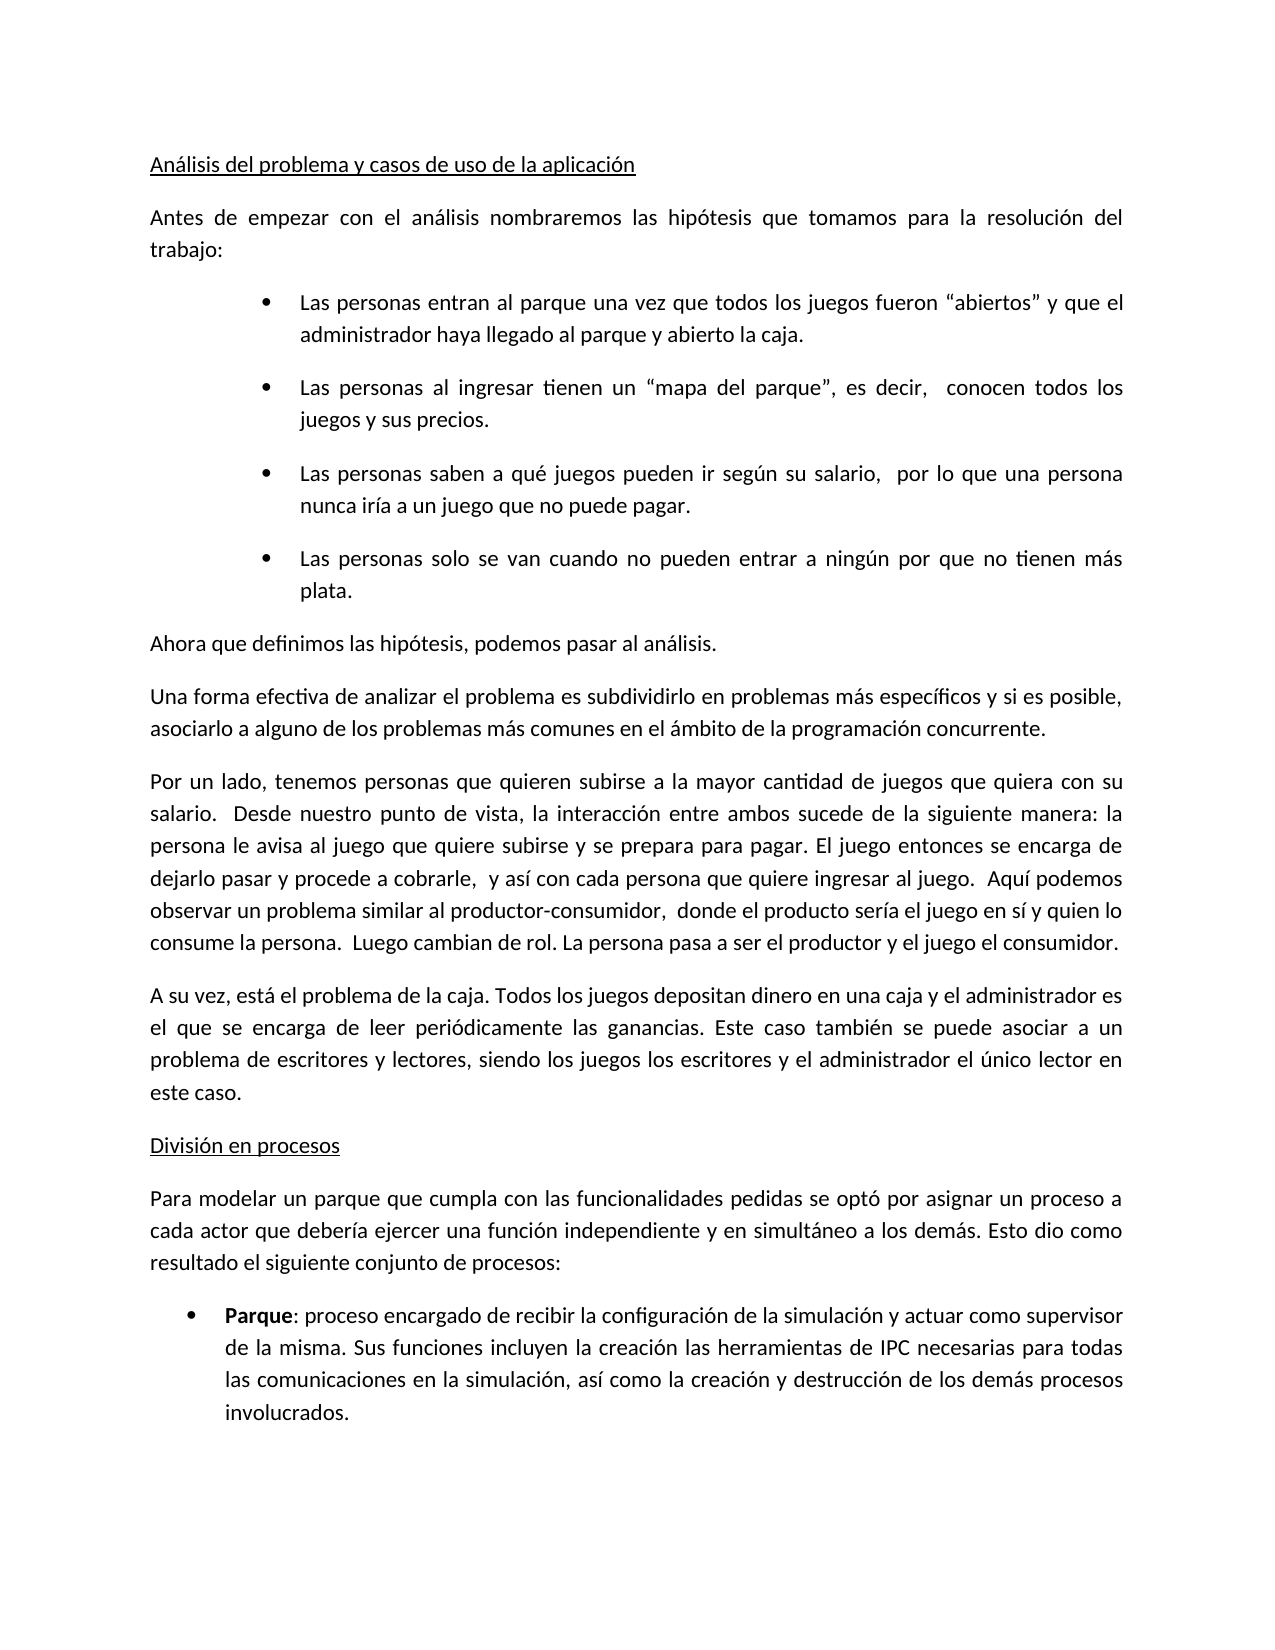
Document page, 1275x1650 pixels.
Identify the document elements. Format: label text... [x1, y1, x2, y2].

text Por un lado, tenemos personas que quieren subirse a la mayor cantidad de juegos que quiera con su salario. Desde nuestro punto de vista, la interacción entre ambos sucede de la siguiente manera: la persona le avisa al juego que quiere subirse y se prepara para pagar. El juego entonces se encarga de dejarlo pasar y procede a cobrarle, y así con cada persona que quiere ingresar al juego. Aquí podemos observar un problema similar al productor-consumidor, donde el producto sería el juego en sí y quien lo consume la persona. Luego cambian de rol. La persona pasa a ser el productor y el juego el consumidor. [150, 767, 1125, 956]
list Las personas saben a qué juegos pueden ir según su salario, por lo que una persona nunca iría a un juego que no puede pagar. [262, 459, 1125, 519]
text División en procesos [150, 1131, 1125, 1159]
text Una forma efectiva de analizar el problema es subdividirlo en problemas más específicos y si es posible, asociarlo a alguno de los problemas más comunes en el ámbito de la programación concurrente. [150, 682, 1125, 742]
text A su vez, está el problema de la caja. Todos los juegos depositan dinero en una caja y el administrador es el que se encarga de leer periódicamente las ganancias. Este caso también se puede asociar a un problema de escritores y lectores, siendo los juegos los escritores y el administrador el único lector en este caso. [150, 981, 1125, 1106]
list Las personas entran al parque una vez que todos los juegos fueron “abiertos” y que el administrador haya llegado al parque y abierto la caja. [262, 288, 1125, 348]
list Las personas al ingresar tienen un “mapa del parque”, es decir, conocen todos los juegos y sus precios. [262, 373, 1125, 434]
text Para modelar un parque que cumpla con las funcionalidades pedidas se optó por asignar un proceso a cada actor que debería ejercer una función independiente y en simultáneo a los demás. Esto dio como resultado el siguiente conjunto de procesos: [150, 1184, 1125, 1276]
list Las personas solo se van cuando no pueden entrar a ningún por que no tienen más plata. [262, 544, 1125, 604]
text Antes de empezar con el análisis nombraremos las hipótesis que tomamos para la resolución del trabajo: [150, 203, 1125, 263]
text Ahora que definimos las hipótesis, podemos pasar al análisis. [150, 629, 1125, 657]
list Parque: proceso encargado de recibir la configuración de la simulación y actuar como supervisor de la misma. Sus funciones incluyen la creación las herramientas de IPC necesarias para todas las comunicaciones en la simulación, así como la creación y destrucción de los demás procesos involucrados. [187, 1301, 1125, 1426]
text Análisis del problema y casos de uso de la aplicación [150, 150, 1125, 178]
